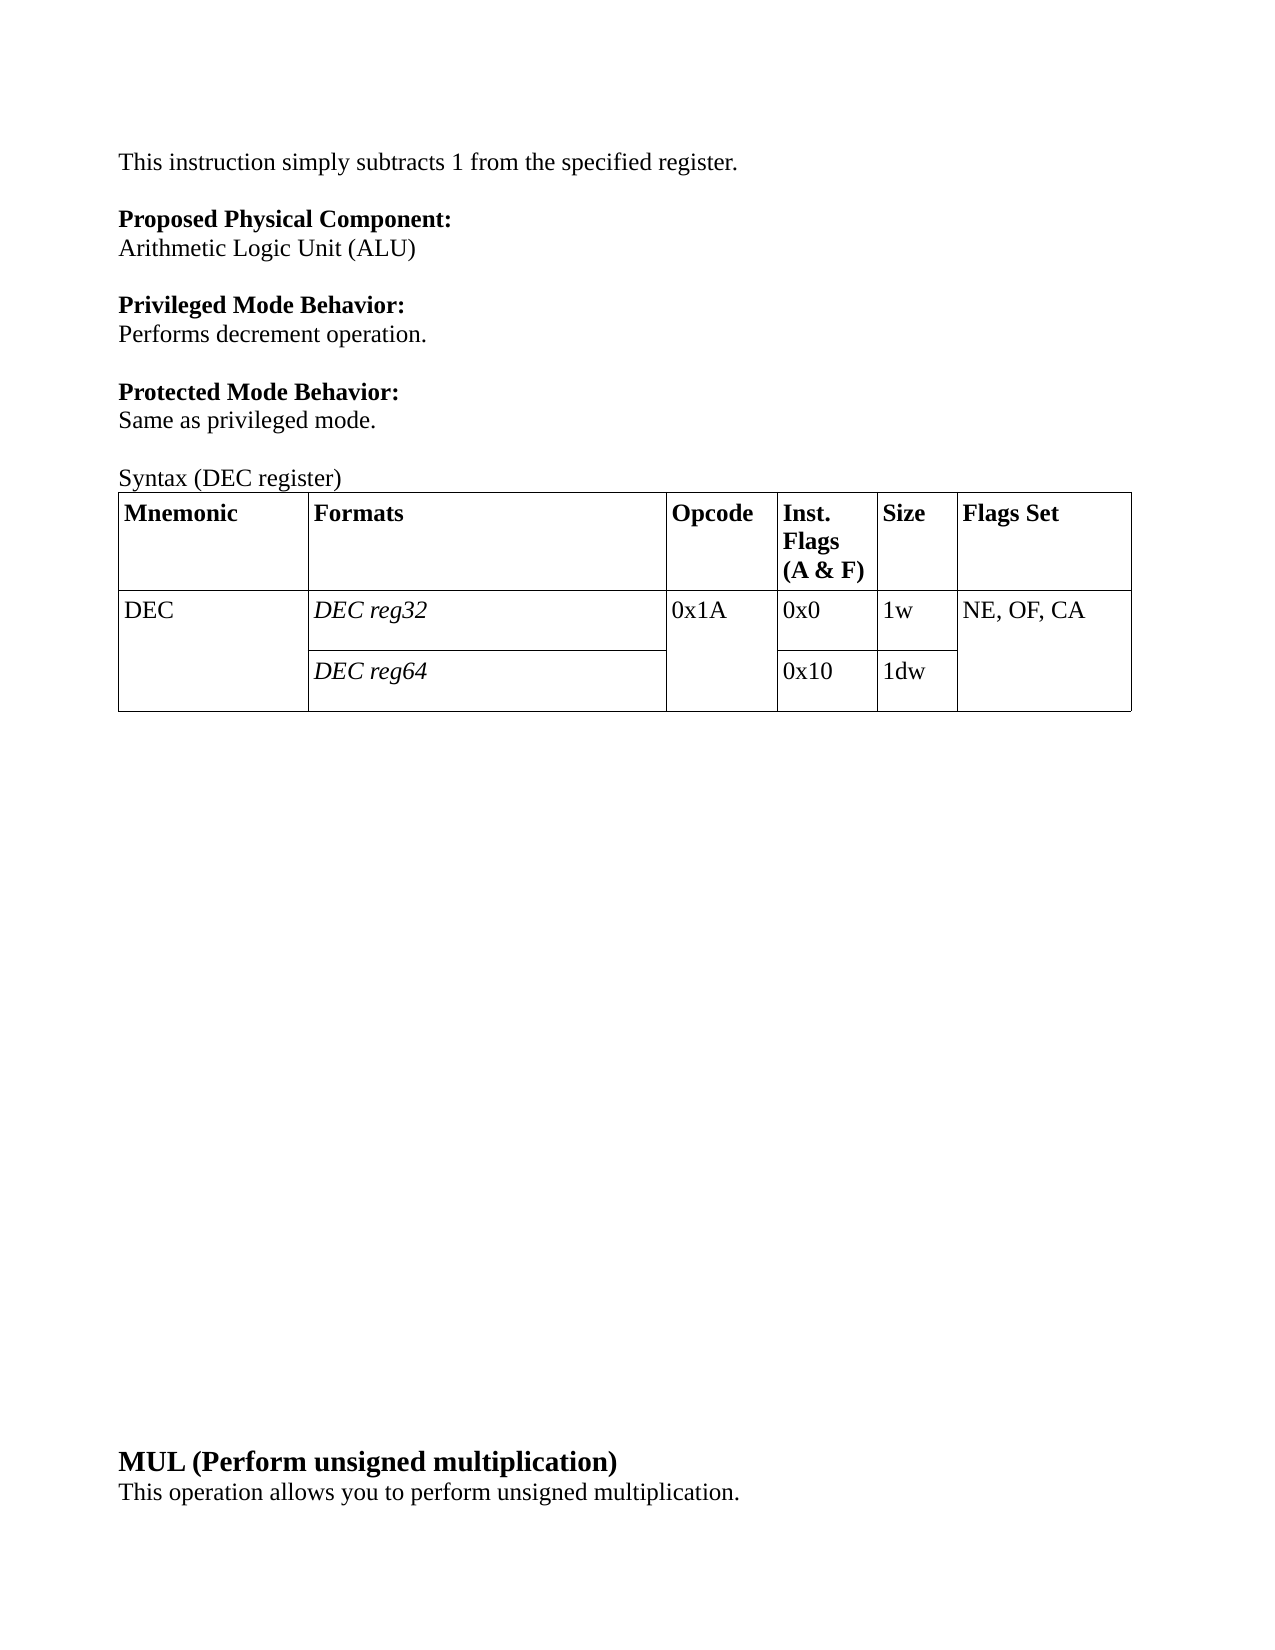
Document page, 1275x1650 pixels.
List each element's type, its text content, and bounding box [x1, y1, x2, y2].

text This instruction simply subtracts 1 from the specified register. [118, 147, 1157, 176]
table_cell DEC reg32 [309, 591, 666, 650]
text MUL (Perform unsigned multiplication) [118, 1444, 1157, 1477]
text Proposed Physical Component: [118, 204, 1157, 233]
table_cell 0x0 [778, 591, 877, 650]
table_header Mnemonic [119, 493, 308, 590]
text Same as privileged mode. [118, 406, 1157, 434]
text This operation allows you to perform unsigned multiplication. [118, 1477, 1157, 1506]
text Privileged Mode Behavior: [118, 291, 1157, 319]
table_cell 0x1A [667, 591, 777, 711]
table_cell 0x10 [778, 651, 877, 711]
table_header Formats [309, 493, 666, 590]
text Performs decrement operation. [118, 319, 1157, 348]
table_header Opcode [667, 493, 777, 590]
text Arithmetic Logic Unit (ALU) [118, 233, 1157, 262]
table_header Inst. Flags (A & F) [778, 493, 877, 590]
table_cell DEC reg64 [309, 651, 666, 711]
table_cell 1dw [878, 651, 957, 711]
table_cell DEC [119, 591, 308, 711]
text Syntax (DEC register) [118, 463, 1157, 492]
table_header Flags Set [958, 493, 1131, 590]
text Protected Mode Behavior: [118, 377, 1157, 406]
table_header Size [878, 493, 957, 590]
table_cell 1w [878, 591, 957, 650]
table_cell NE, OF, CA [958, 591, 1131, 711]
